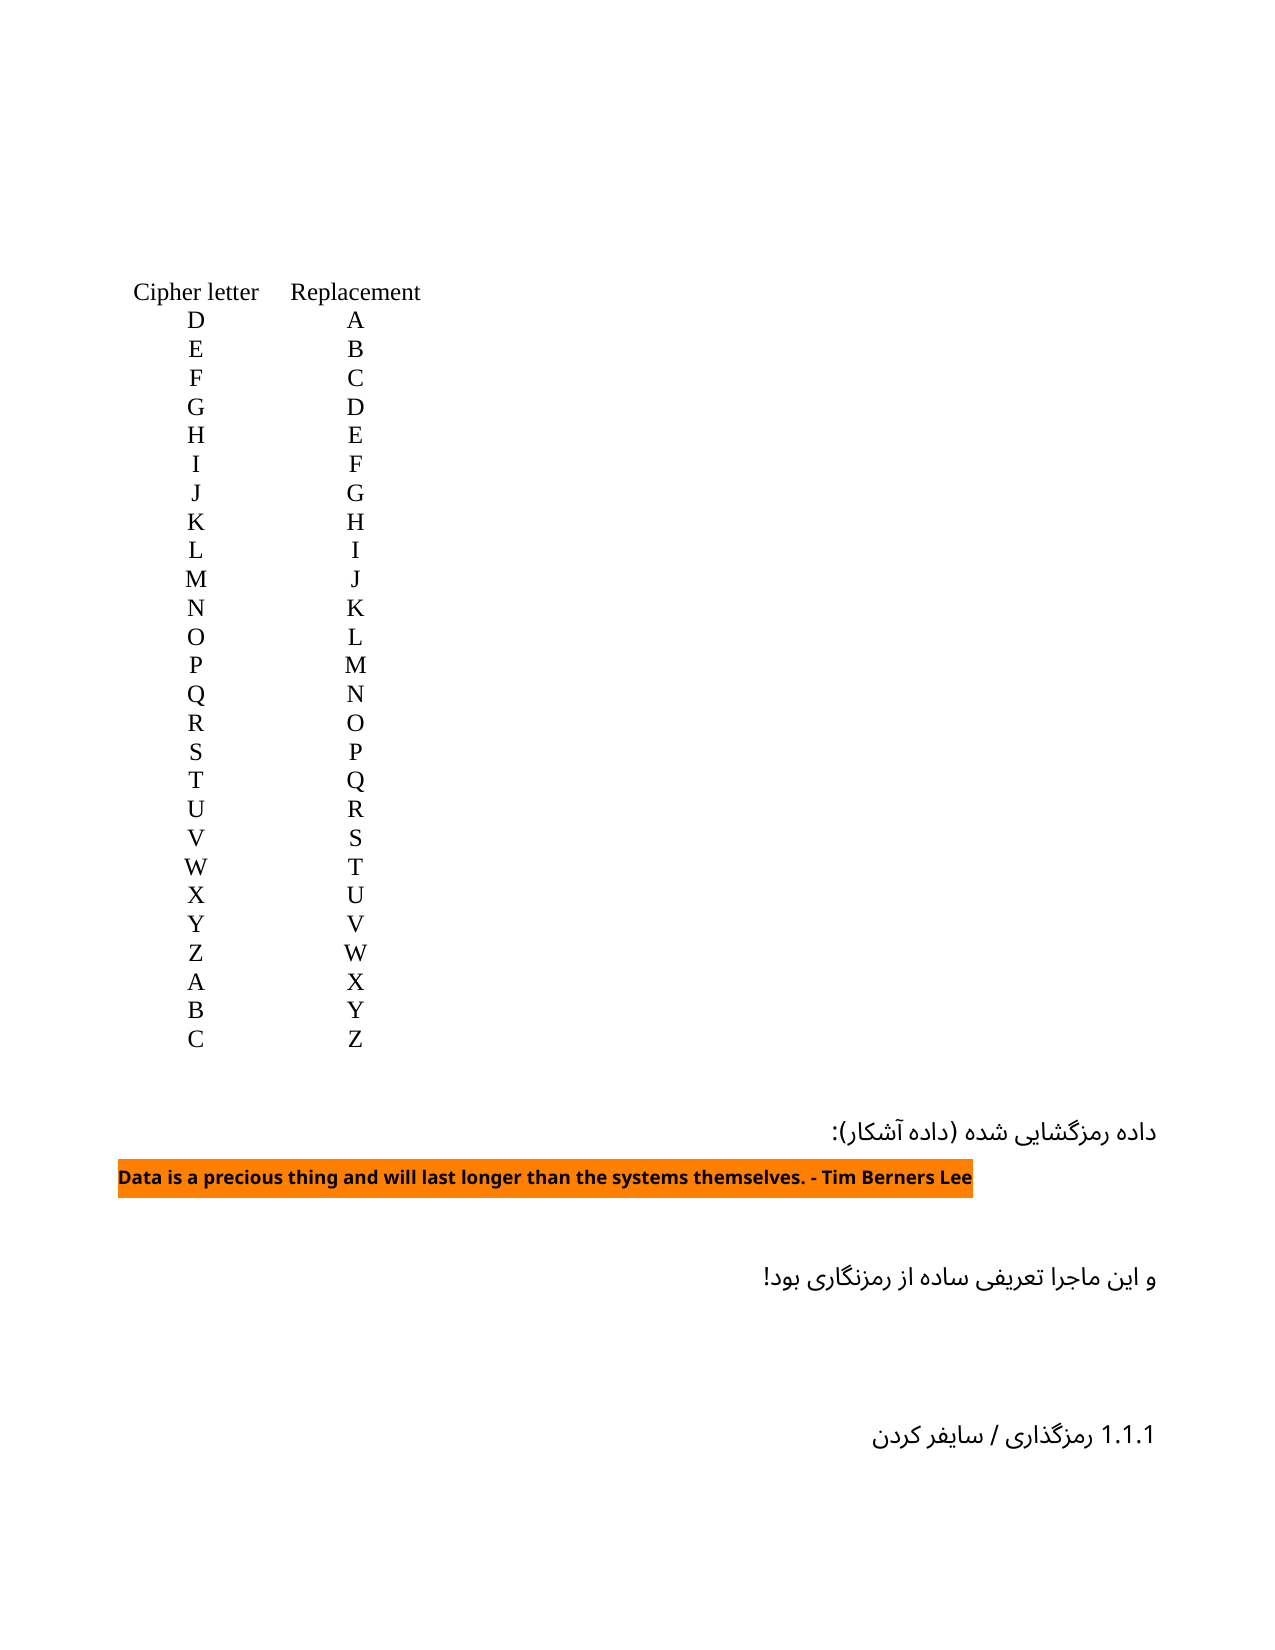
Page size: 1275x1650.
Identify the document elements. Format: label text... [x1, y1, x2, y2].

table_cell D [280, 392, 431, 420]
table_cell X [280, 967, 431, 995]
table_cell P [112, 650, 280, 679]
table_cell I [280, 535, 431, 564]
table_cell N [112, 593, 280, 622]
table_cell Z [112, 938, 280, 967]
table_cell J [280, 564, 431, 593]
table_cell W [112, 852, 280, 880]
text و این ماجرا تعریفی ساده از رمزنگاری بود! [118, 1251, 1157, 1304]
table_cell J [112, 478, 280, 507]
table_header Cipher letter [112, 277, 280, 305]
table_cell E [280, 420, 431, 449]
table_cell B [112, 995, 280, 1024]
table_cell A [280, 305, 431, 334]
table_cell N [280, 679, 431, 708]
table_cell Q [112, 679, 280, 708]
table_cell H [112, 420, 280, 449]
table_cell W [280, 938, 431, 967]
table_cell V [112, 823, 280, 852]
table_cell H [280, 507, 431, 535]
text Data is a precious thing and will last longer than the systems themselves. - Tim Berners Lee [118, 1158, 1157, 1198]
table_cell F [112, 363, 280, 392]
table_cell P [280, 737, 431, 765]
table_cell T [280, 852, 431, 880]
table_cell Y [112, 909, 280, 938]
table_cell L [112, 535, 280, 564]
table_cell U [280, 880, 431, 909]
table_cell Q [280, 765, 431, 794]
table_cell R [280, 794, 431, 823]
table_cell C [112, 1024, 280, 1053]
table_cell K [112, 507, 280, 535]
table_cell U [112, 794, 280, 823]
table_cell Z [280, 1024, 431, 1053]
text 1.1.1 رمزگذاری / سایفر کردن [118, 1409, 1157, 1462]
table_cell C [280, 363, 431, 392]
table_cell O [280, 708, 431, 737]
table_cell Y [280, 995, 431, 1024]
table_cell X [112, 880, 280, 909]
table_cell L [280, 622, 431, 650]
table_cell F [280, 449, 431, 478]
table_cell S [112, 737, 280, 765]
table_cell G [280, 478, 431, 507]
table_cell M [112, 564, 280, 593]
table_cell A [112, 967, 280, 995]
table_cell G [112, 392, 280, 420]
table_cell O [112, 622, 280, 650]
table_cell S [280, 823, 431, 852]
table_cell V [280, 909, 431, 938]
table_cell T [112, 765, 280, 794]
table_header Replacement [280, 277, 431, 305]
table_cell I [112, 449, 280, 478]
table_cell M [280, 650, 431, 679]
table_cell R [112, 708, 280, 737]
table_cell K [280, 593, 431, 622]
table_cell E [112, 334, 280, 363]
table_cell B [280, 334, 431, 363]
table_cell D [112, 305, 280, 334]
text داده رمزگشایی شده (داده آشکار): [118, 1106, 1157, 1158]
